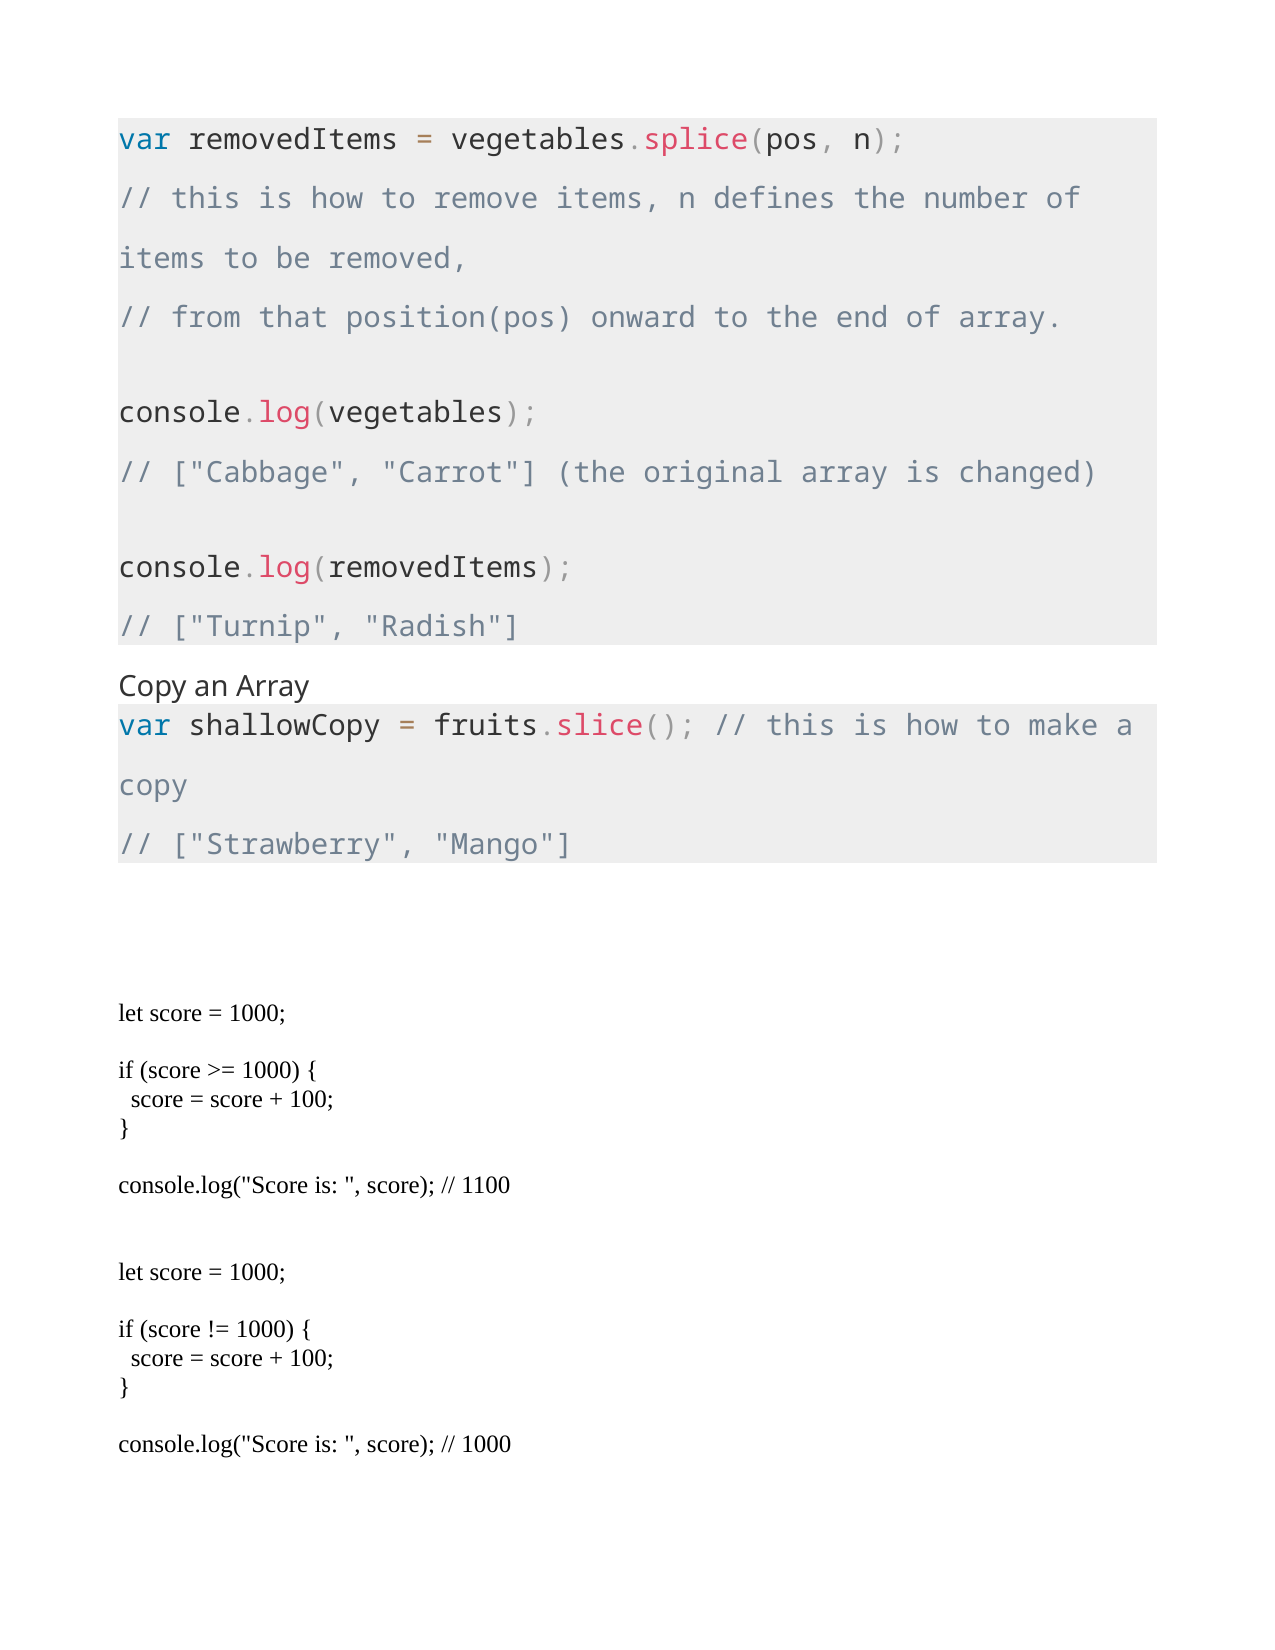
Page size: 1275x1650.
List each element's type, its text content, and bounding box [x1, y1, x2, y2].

text let score = 1000; if (score >= 1000) { score = score + 100; } console.log("Score is: ", score); // 1100 [118, 969, 1157, 1228]
text // ["Turnip", "Radish"] [118, 605, 1157, 645]
text console.log(vegetables); [118, 391, 1157, 431]
text // from that position(pos) onward to the end of array. [118, 297, 1157, 336]
text Copy an Array [118, 665, 1157, 704]
text // ["Strawberry", "Mango"] [118, 823, 1157, 863]
text var shallowCopy = fruits.slice(); // this is how to make a copy [118, 704, 1157, 804]
text // this is how to remove items, n defines the number of items to be removed, [118, 178, 1157, 277]
text // ["Cabbage", "Carrot"] (the original array is changed) [118, 451, 1157, 491]
text var removedItems = vegetables.splice(pos, n); [118, 118, 1157, 158]
text console.log(removedItems); [118, 546, 1157, 586]
text let score = 1000; if (score != 1000) { score = score + 100; } console.log("Score is: ", score); // 1000 [118, 1257, 1157, 1458]
